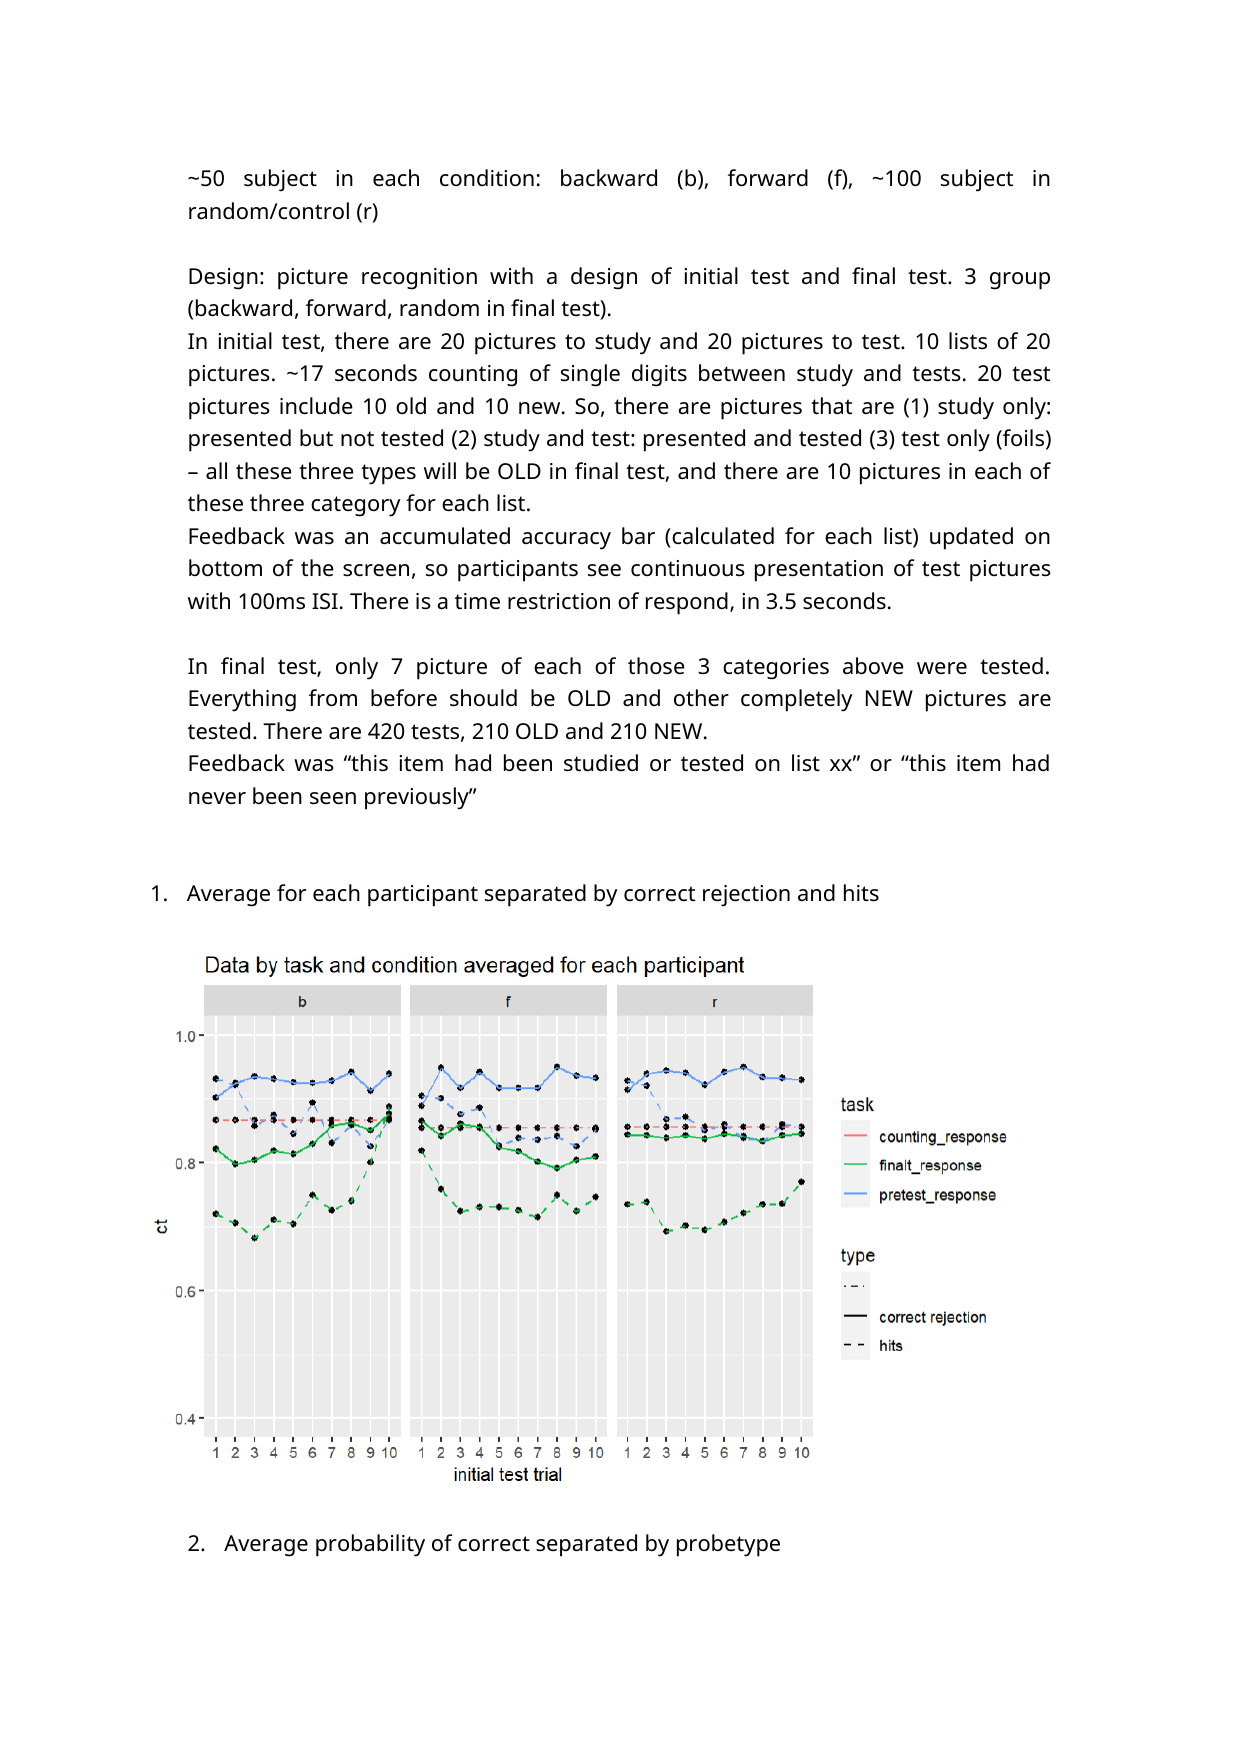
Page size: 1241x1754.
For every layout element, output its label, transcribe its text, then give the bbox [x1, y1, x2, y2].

text In initial test, there are 20 pictures to study and 20 pictures to test. 10 lists of 20 pictures. ~17 seconds counting of single digits between study and tests. 20 test pictures include 10 old and 10 new. So, there are pictures that are (1) study only: presented but not tested (2) study and test: presented and tested (3) test only (foils) – all these three types will be OLD in final test, and there are 10 pictures in each of these three category for each list. [187, 324, 1053, 519]
text Design: picture recognition with a design of initial test and final test. 3 group (backward, forward, random in final test). [187, 259, 1053, 324]
text Feedback was “this item had been studied or tested on list xx” or “this item had never been seen previously” [187, 747, 1053, 812]
text In final test, only 7 picture of each of those 3 categories above were tested. Everything from before should be OLD and other completely NEW pictures are tested. There are 420 tests, 210 OLD and 210 NEW. [187, 649, 1053, 747]
text 2. Average probability of correct separated by probetype [187, 1527, 1053, 1559]
picture [150, 942, 1016, 1494]
text ~50 subject in each condition: backward (b), forward (f), ~100 subject in random/control (r) [187, 162, 1053, 227]
text 1. Average for each participant separated by correct rejection and hits [150, 877, 1053, 909]
text Feedback was an accumulated accuracy bar (calculated for each list) updated on bottom of the screen, so participants see continuous presentation of test pictures with 100ms ISI. There is a time restriction of respond, in 3.5 seconds. [187, 519, 1053, 617]
